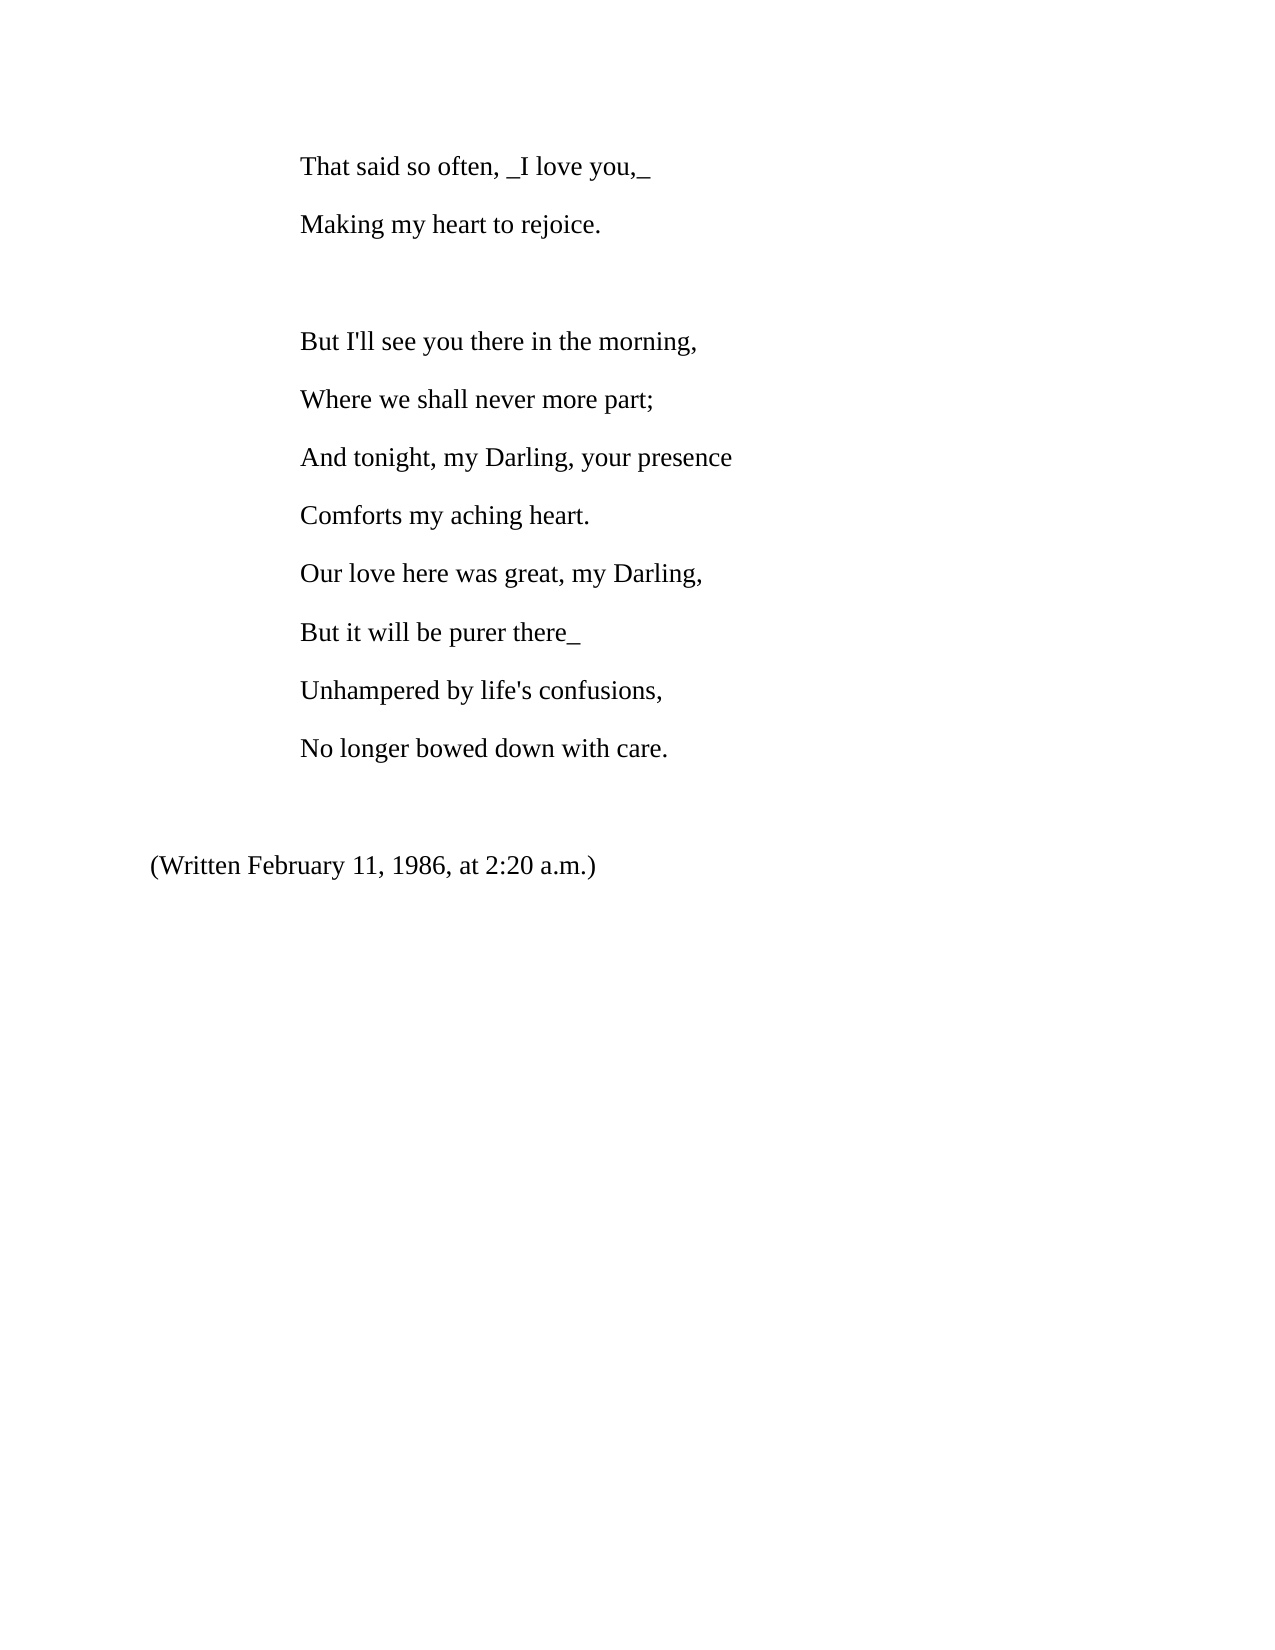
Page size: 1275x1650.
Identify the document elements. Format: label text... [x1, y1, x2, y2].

text Our love here was great, my Darling, [300, 558, 1125, 589]
text (Written February 11, 1986, at 2:20 a.m.) [150, 849, 1125, 880]
text Comforts my aching heart. [300, 499, 1125, 531]
text Where we shall never more part; [300, 383, 1125, 414]
text Making my heart to rejoice. [300, 208, 1125, 239]
text But I'll see you there in the morning, [300, 325, 1125, 356]
text That said so often, _I love you,_ [300, 150, 1125, 181]
text No longer bowed down with care. [300, 732, 1125, 763]
text And tonight, my Darling, your presence [300, 441, 1125, 472]
text But it will be purer there_ [300, 616, 1125, 647]
text Unhampered by life's confusions, [300, 674, 1125, 705]
